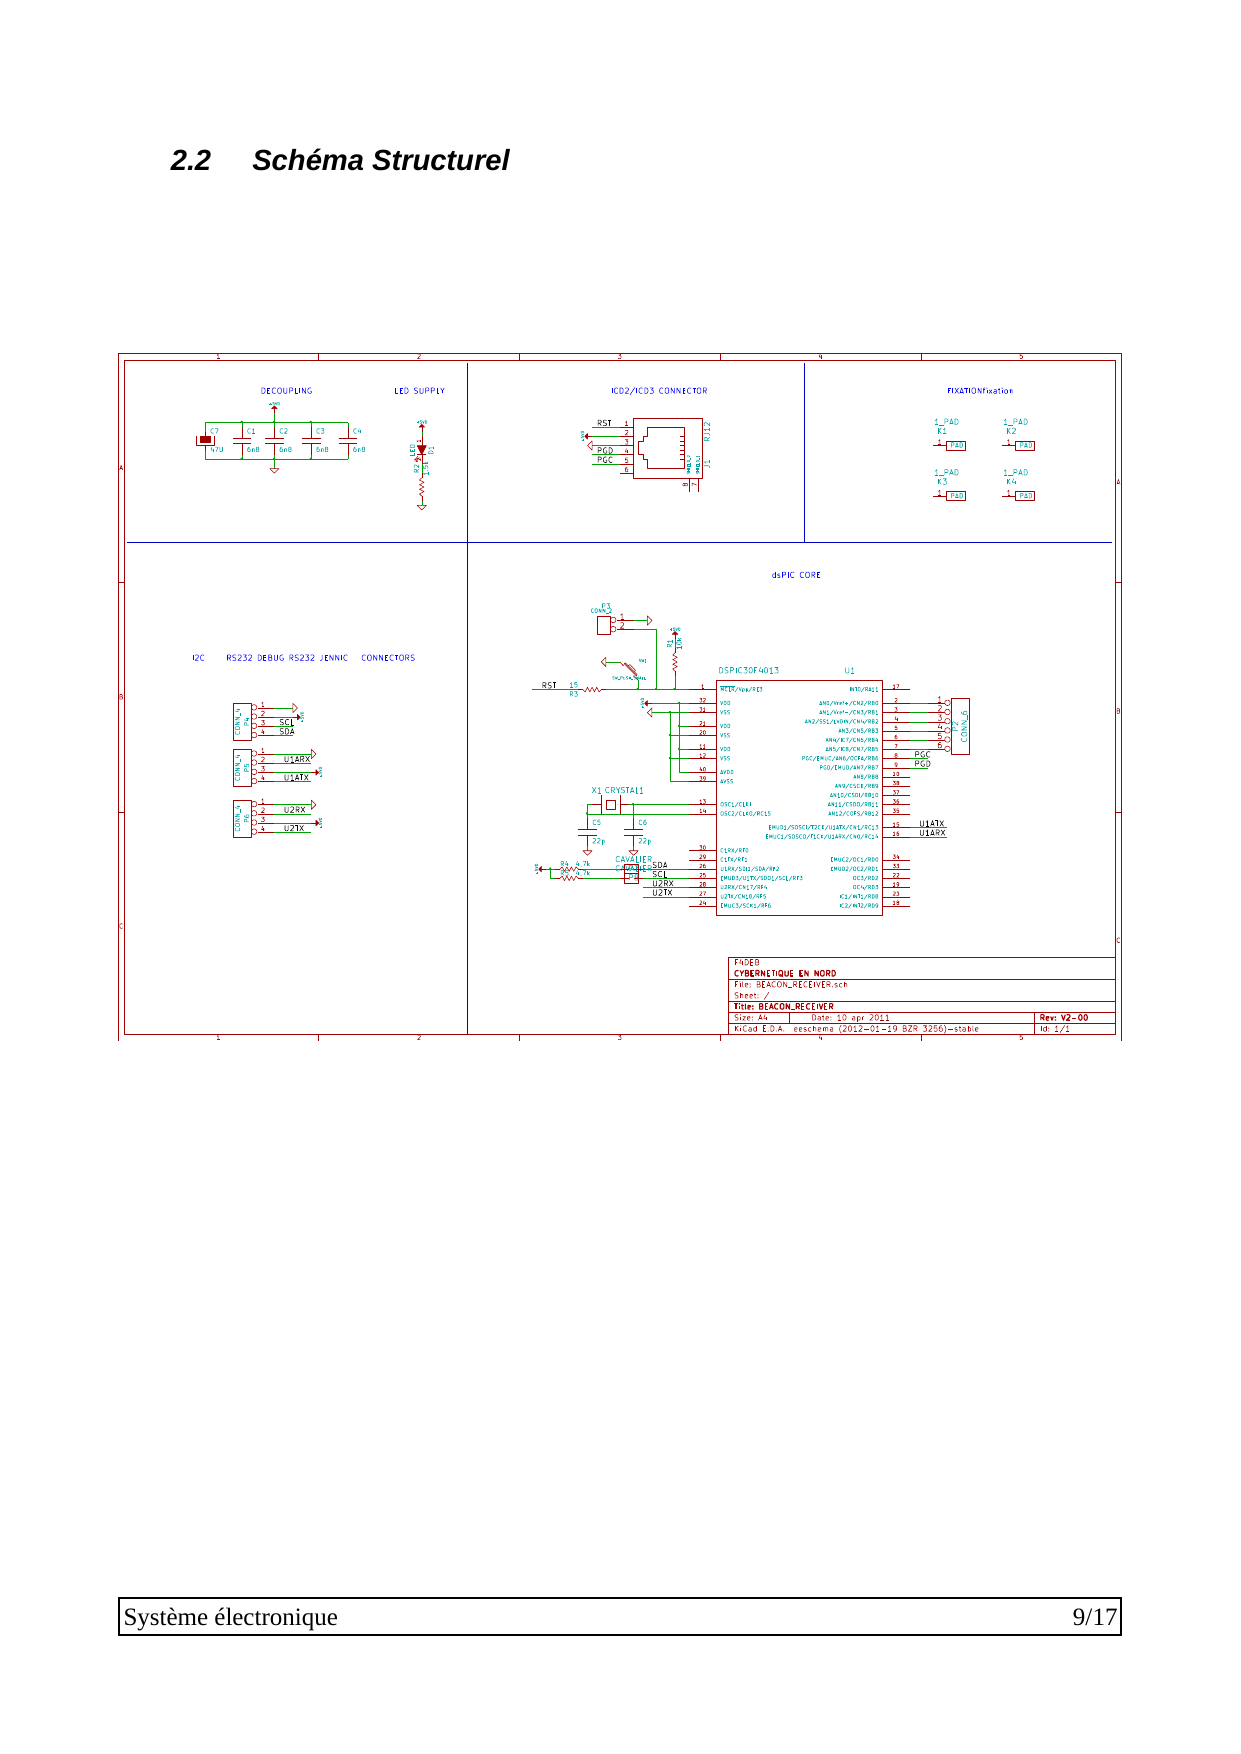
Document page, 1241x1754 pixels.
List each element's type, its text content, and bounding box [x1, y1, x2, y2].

subtitle Schéma Structurel [162, 143, 1122, 177]
